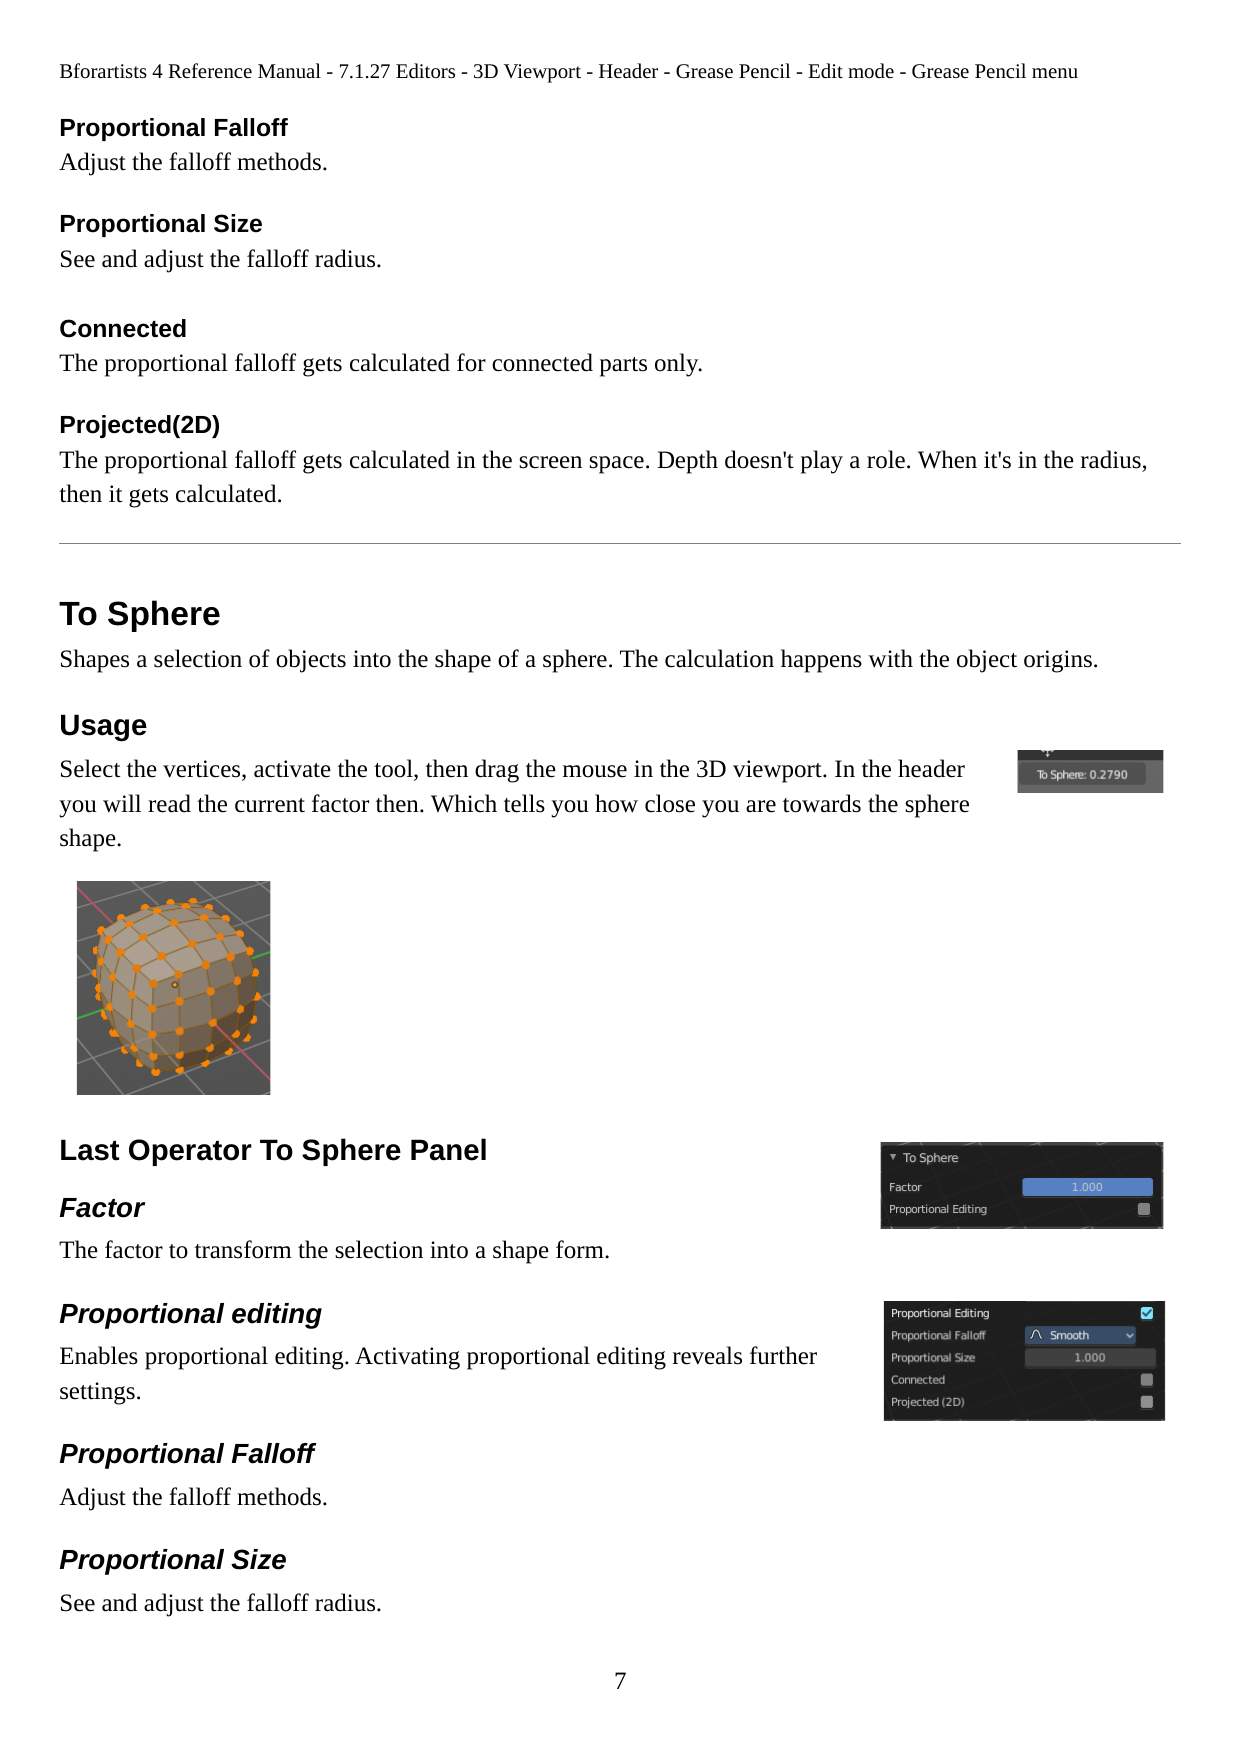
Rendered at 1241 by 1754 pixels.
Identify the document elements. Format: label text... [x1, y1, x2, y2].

text Enables proportional editing. Activating proportional editing reveals further settings. [59, 1341, 883, 1405]
text The proportional falloff gets calculated in the screen space. Depth doesn't play a role. When it's in the radius, then it gets calculated. [59, 445, 1181, 508]
text The factor to transform the selection into a shape form. [59, 1236, 1181, 1264]
picture [1017, 750, 1164, 793]
subtitle Last Operator To Sphere Panel [59, 1132, 1181, 1166]
subtitle Proportional Size [59, 1543, 1181, 1575]
text Shapes a selection of objects into the shape of a sphere. The calculation happens with the object origins. [59, 644, 1181, 673]
text See and adjust the falloff radius. [59, 244, 1181, 272]
subtitle To Sphere [59, 593, 1181, 632]
text See and adjust the falloff radius. [59, 1588, 1181, 1617]
subtitle Proportional Falloff [59, 1437, 1181, 1469]
subtitle [1164, 1191, 1181, 1223]
subtitle Proportional editing [59, 1297, 1181, 1329]
subtitle Connected [59, 314, 1181, 342]
text The proportional falloff gets calculated for connected parts only. [59, 348, 1181, 377]
subtitle Projected(2D) [59, 410, 1181, 439]
subtitle Usage [59, 708, 1181, 742]
subtitle Factor [59, 1191, 880, 1223]
picture [76, 881, 271, 1095]
picture [883, 1301, 1166, 1421]
subtitle Proportional Size [59, 209, 1181, 237]
text Adjust the falloff methods. [59, 1482, 1181, 1511]
text Select the vertices, activate the tool, then drag the mouse in the 3D viewport. In the header you will read the current factor then. Which tells you how close you are towards the sphere shape. [59, 754, 1181, 852]
picture [880, 1142, 1164, 1229]
subtitle Proportional Falloff [59, 113, 1181, 141]
text Adjust the falloff methods. [59, 147, 1181, 176]
